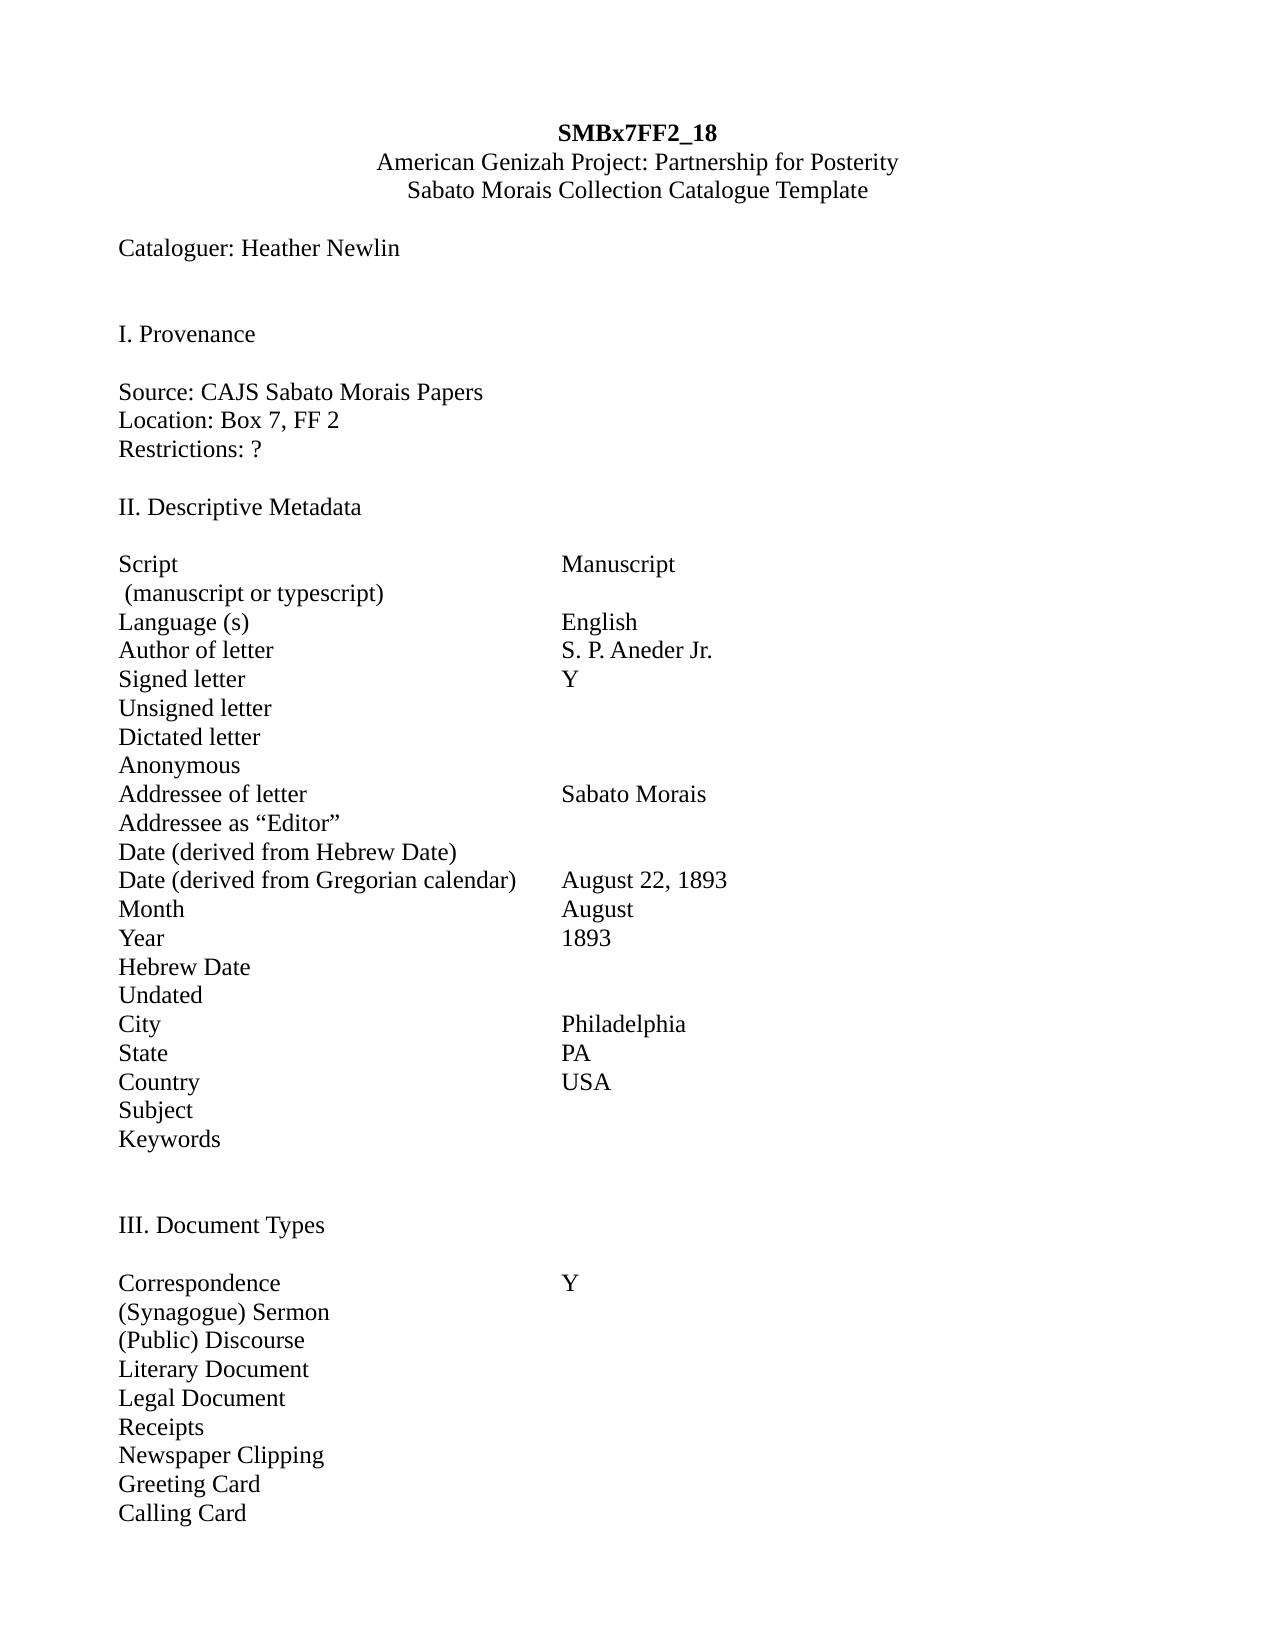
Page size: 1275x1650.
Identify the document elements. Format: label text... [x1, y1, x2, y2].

text Anonymous [118, 751, 1157, 779]
text Dictated letter [118, 722, 1157, 751]
text Legal Document [118, 1383, 1157, 1412]
text American Genizah Project: Partnership for Posterity [118, 147, 1157, 176]
text Language (s) English [118, 607, 1157, 636]
text Source: CAJS Sabato Morais Papers [118, 377, 1157, 406]
text Month August [118, 894, 1157, 923]
text Unsigned letter [118, 693, 1157, 722]
text Hebrew Date [118, 952, 1157, 981]
text Year 1893 [118, 923, 1157, 952]
text (manuscript or typescript) [118, 578, 1157, 607]
text I. Provenance [118, 319, 1157, 348]
text Addressee as “Editor” [118, 808, 1157, 837]
text Cataloguer: Heather Newlin [118, 233, 1157, 262]
text II. Descriptive Metadata [118, 492, 1157, 521]
text Greeting Card [118, 1469, 1157, 1498]
text Location: Box 7, FF 2 [118, 406, 1157, 434]
text Receipts [118, 1412, 1157, 1441]
text City Philadelphia [118, 1009, 1157, 1038]
text Script Manuscript [118, 549, 1157, 578]
text Newspaper Clipping [118, 1441, 1157, 1469]
text Literary Document [118, 1354, 1157, 1383]
text Keywords [118, 1124, 1157, 1153]
text Country USA [118, 1067, 1157, 1096]
text Addressee of letter Sabato Morais [118, 779, 1157, 808]
text Subject [118, 1096, 1157, 1124]
text Restrictions: ? [118, 434, 1157, 463]
text Date (derived from Gregorian calendar) August 22, 1893 [118, 866, 1157, 894]
text (Synagogue) Sermon [118, 1297, 1157, 1326]
text Correspondence Y [118, 1268, 1157, 1297]
text III. Document Types [118, 1211, 1157, 1239]
text Date (derived from Hebrew Date) [118, 837, 1157, 866]
text SMBx7FF2_18 [118, 118, 1157, 147]
text Author of letter S. P. Aneder Jr. [118, 636, 1157, 664]
text Undated [118, 981, 1157, 1009]
text Calling Card [118, 1498, 1157, 1527]
text Signed letter Y [118, 664, 1157, 693]
text Sabato Morais Collection Catalogue Template [118, 176, 1157, 204]
text State PA [118, 1038, 1157, 1067]
text (Public) Discourse [118, 1326, 1157, 1354]
